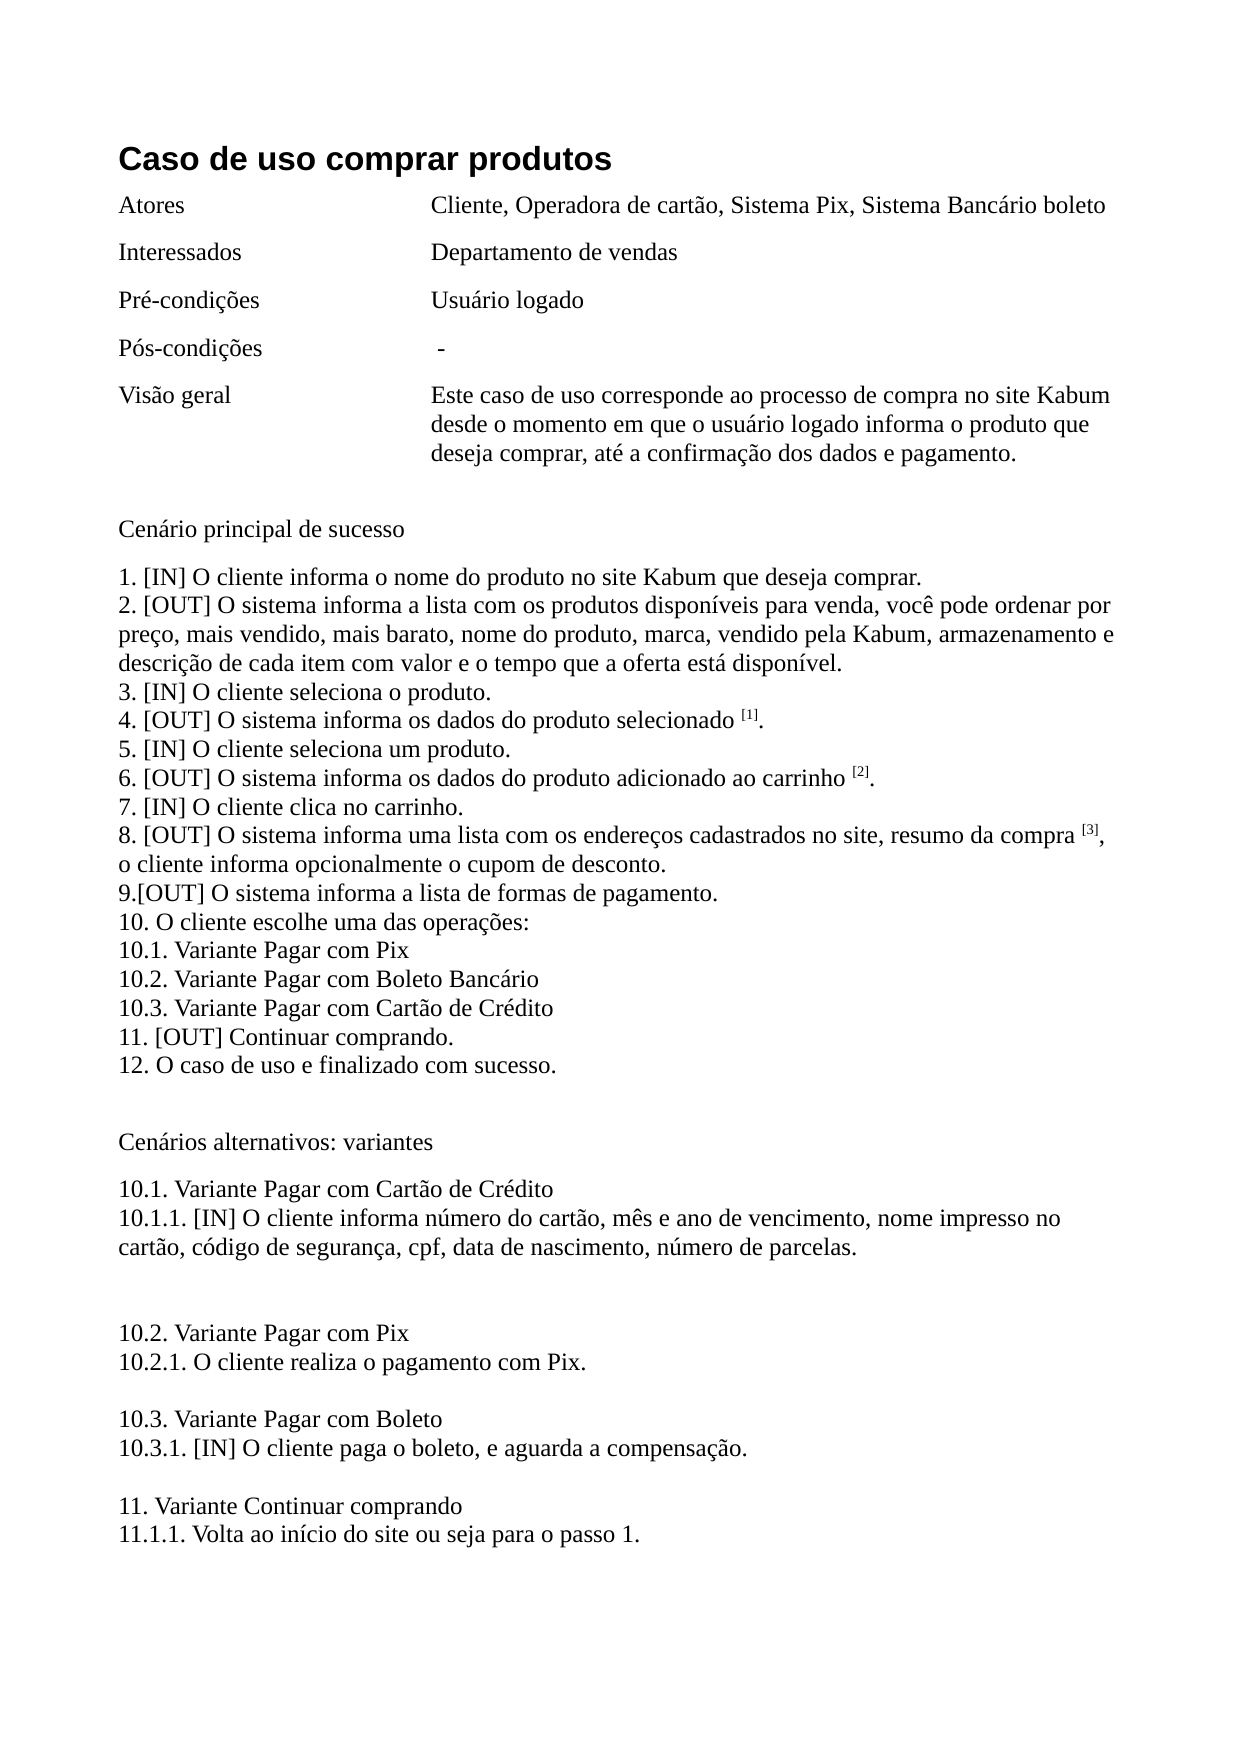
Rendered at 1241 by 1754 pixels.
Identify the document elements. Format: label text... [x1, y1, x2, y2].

table_header Cenários alternativos: variantes [118, 1127, 1122, 1174]
table_cell Visão geral [118, 380, 431, 467]
table_cell Usuário logado [431, 285, 1123, 333]
subtitle Caso de uso comprar produtos [118, 139, 1122, 177]
table_header Cenário principal de sucesso [118, 514, 1122, 562]
table_cell Pós-condições [118, 333, 431, 380]
table_cell 1. [IN] O cliente informa o nome do produto no site Kabum que deseja comprar. 2. [OUT] O sistema informa a lista com os produtos disponíveis para venda, você pode ordenar por preço, mais vendido, mais barato, nome do produto, marca, vendido pela Kabum, armazenamento e descrição de cada item com valor e o tempo que a oferta está disponível. 3. [IN] O cliente seleciona o produto. 4. [OUT] O sistema informa os dados do produto selecionado [1]. 5. [IN] O cliente seleciona um produto. 6. [OUT] O sistema informa os dados do produto adicionado ao carrinho [2]. 7. [IN] O cliente clica no carrinho. 8. [OUT] O sistema informa uma lista com os endereços cadastrados no site, resumo da compra [3], o cliente informa opcionalmente o cupom de desconto. 9.[OUT] O sistema informa a lista de formas de pagamento. 10. O cliente escolhe uma das operações: 10.1. Variante Pagar com Pix 10.2. Variante Pagar com Boleto Bancário 10.3. Variante Pagar com Cartão de Crédito 11. [OUT] Continuar comprando. 12. O caso de uso e finalizado com sucesso. [118, 562, 1122, 1079]
table_cell 10.1. Variante Pagar com Cartão de Crédito 10.1.1. [IN] O cliente informa número do cartão, mês e ano de vencimento, nome impresso no cartão, código de segurança, cpf, data de nascimento, número de parcelas. 10.2. Variante Pagar com Pix 10.2.1. O cliente realiza o pagamento com Pix. 10.3. Variante Pagar com Boleto 10.3.1. [IN] O cliente paga o boleto, e aguarda a compensação. 11. Variante Continuar comprando 11.1.1. Volta ao início do site ou seja para o passo 1. [118, 1175, 1122, 1577]
table_cell Departamento de vendas [431, 238, 1123, 285]
table_cell Interessados [118, 238, 431, 285]
table_cell Pré-condições [118, 285, 431, 333]
table_header Atores [118, 190, 431, 237]
table_cell - [431, 333, 1123, 380]
table_cell Este caso de uso corresponde ao processo de compra no site Kabum desde o momento em que o usuário logado informa o produto que deseja comprar, até a confirmação dos dados e pagamento. [431, 380, 1123, 467]
table_header Cliente, Operadora de cartão, Sistema Pix, Sistema Bancário boleto [431, 190, 1123, 237]
